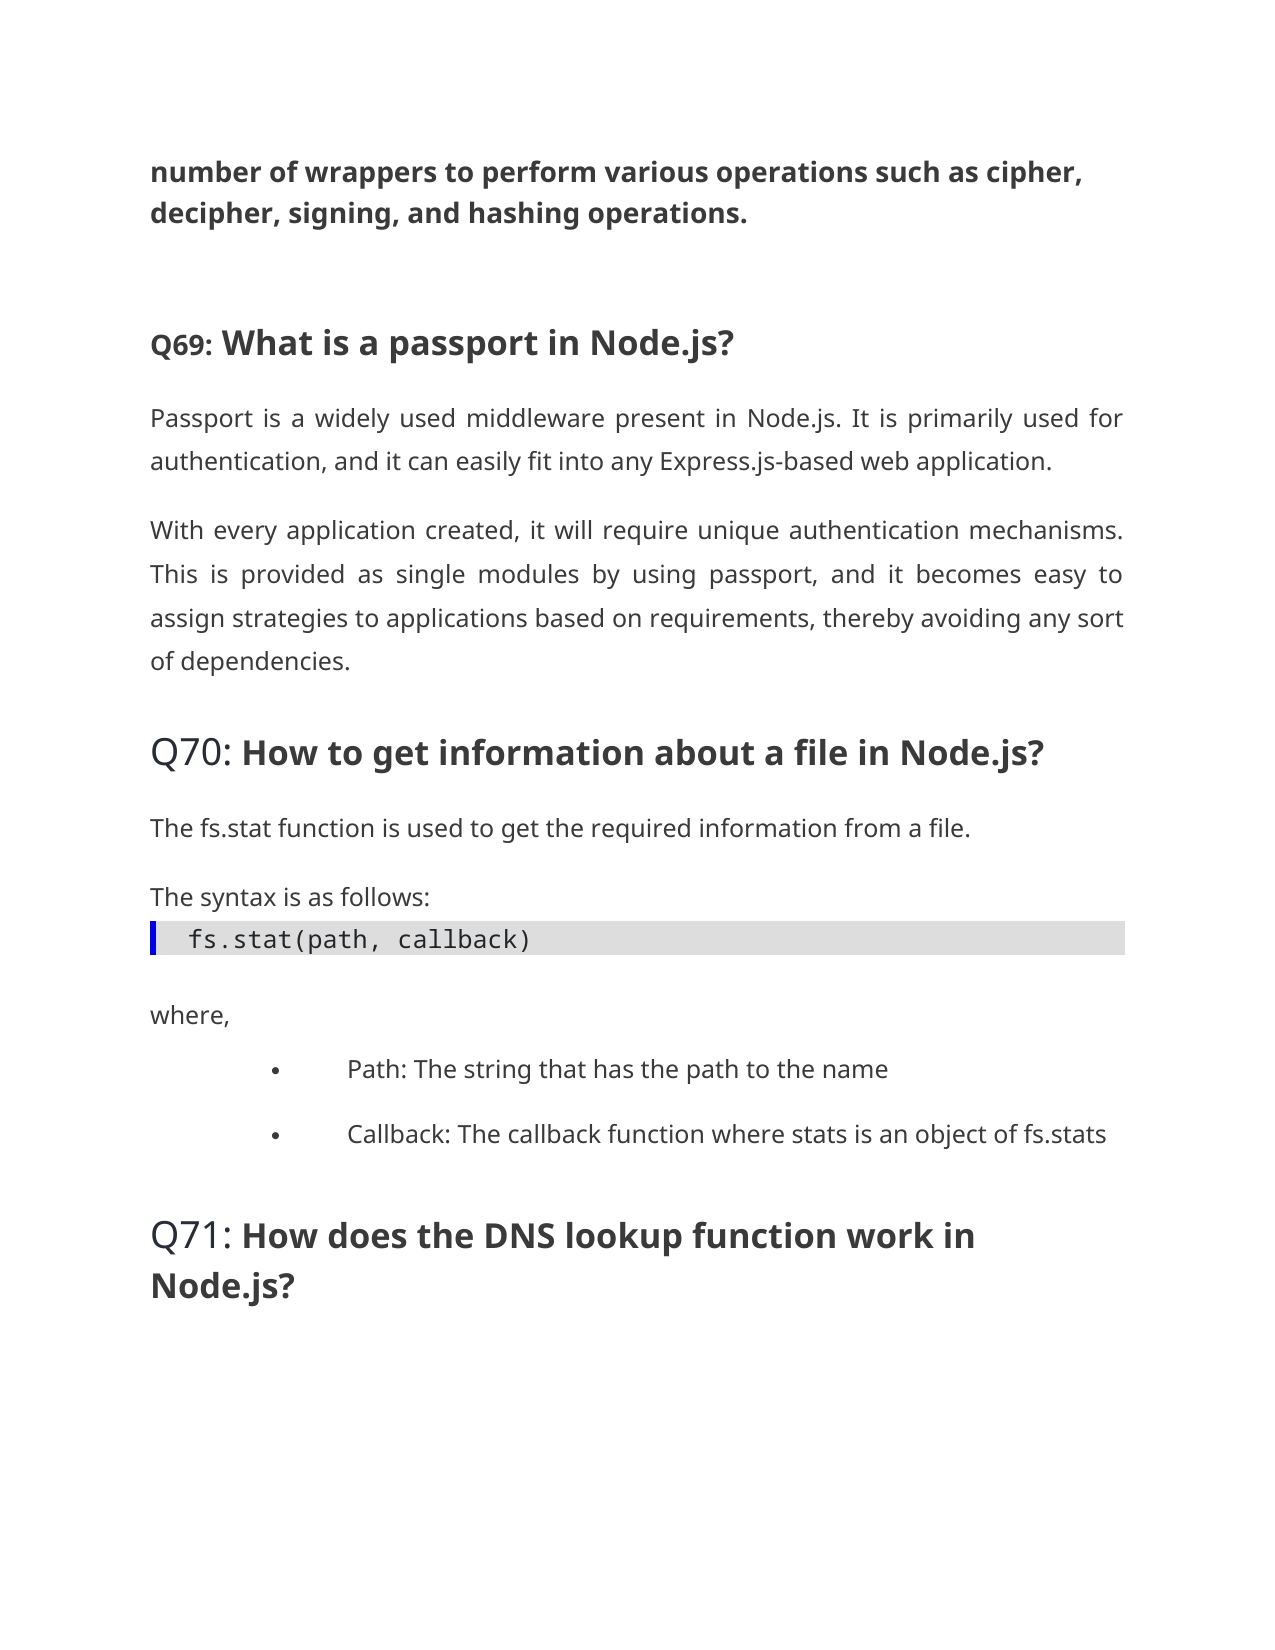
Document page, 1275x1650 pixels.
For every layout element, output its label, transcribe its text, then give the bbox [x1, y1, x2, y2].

subtitle number of wrappers to perform various operations such as cipher, decipher, signing, and hashing operations. [150, 150, 1125, 231]
list Path: The string that has the path to the name [272, 1042, 1125, 1086]
subtitle Q70: How to get information about a file in Node.js? [150, 725, 1125, 776]
text Passport is a widely used middleware present in Node.js. It is primarily used for authentication, and it can easily fit into any Express.js-based web application. [150, 391, 1125, 478]
text With every application created, it will require unique authentication mechanisms. This is provided as single modules by using passport, and it becomes easy to assign strategies to applications based on requirements, thereby avoiding any sort of dependencies. [150, 503, 1125, 678]
subtitle Q69: What is a passport in Node.js? [150, 316, 1125, 366]
list Callback: The callback function where stats is an object of fs.stats [272, 1107, 1125, 1151]
text where, [150, 988, 1125, 1032]
text The syntax is as follows: [150, 870, 1125, 913]
text The fs.stat function is used to get the required information from a file. [150, 801, 1125, 845]
text fs.stat(path, callback) [156, 921, 1125, 955]
subtitle Q71: How does the DNS lookup function work in Node.js? [150, 1208, 1125, 1309]
